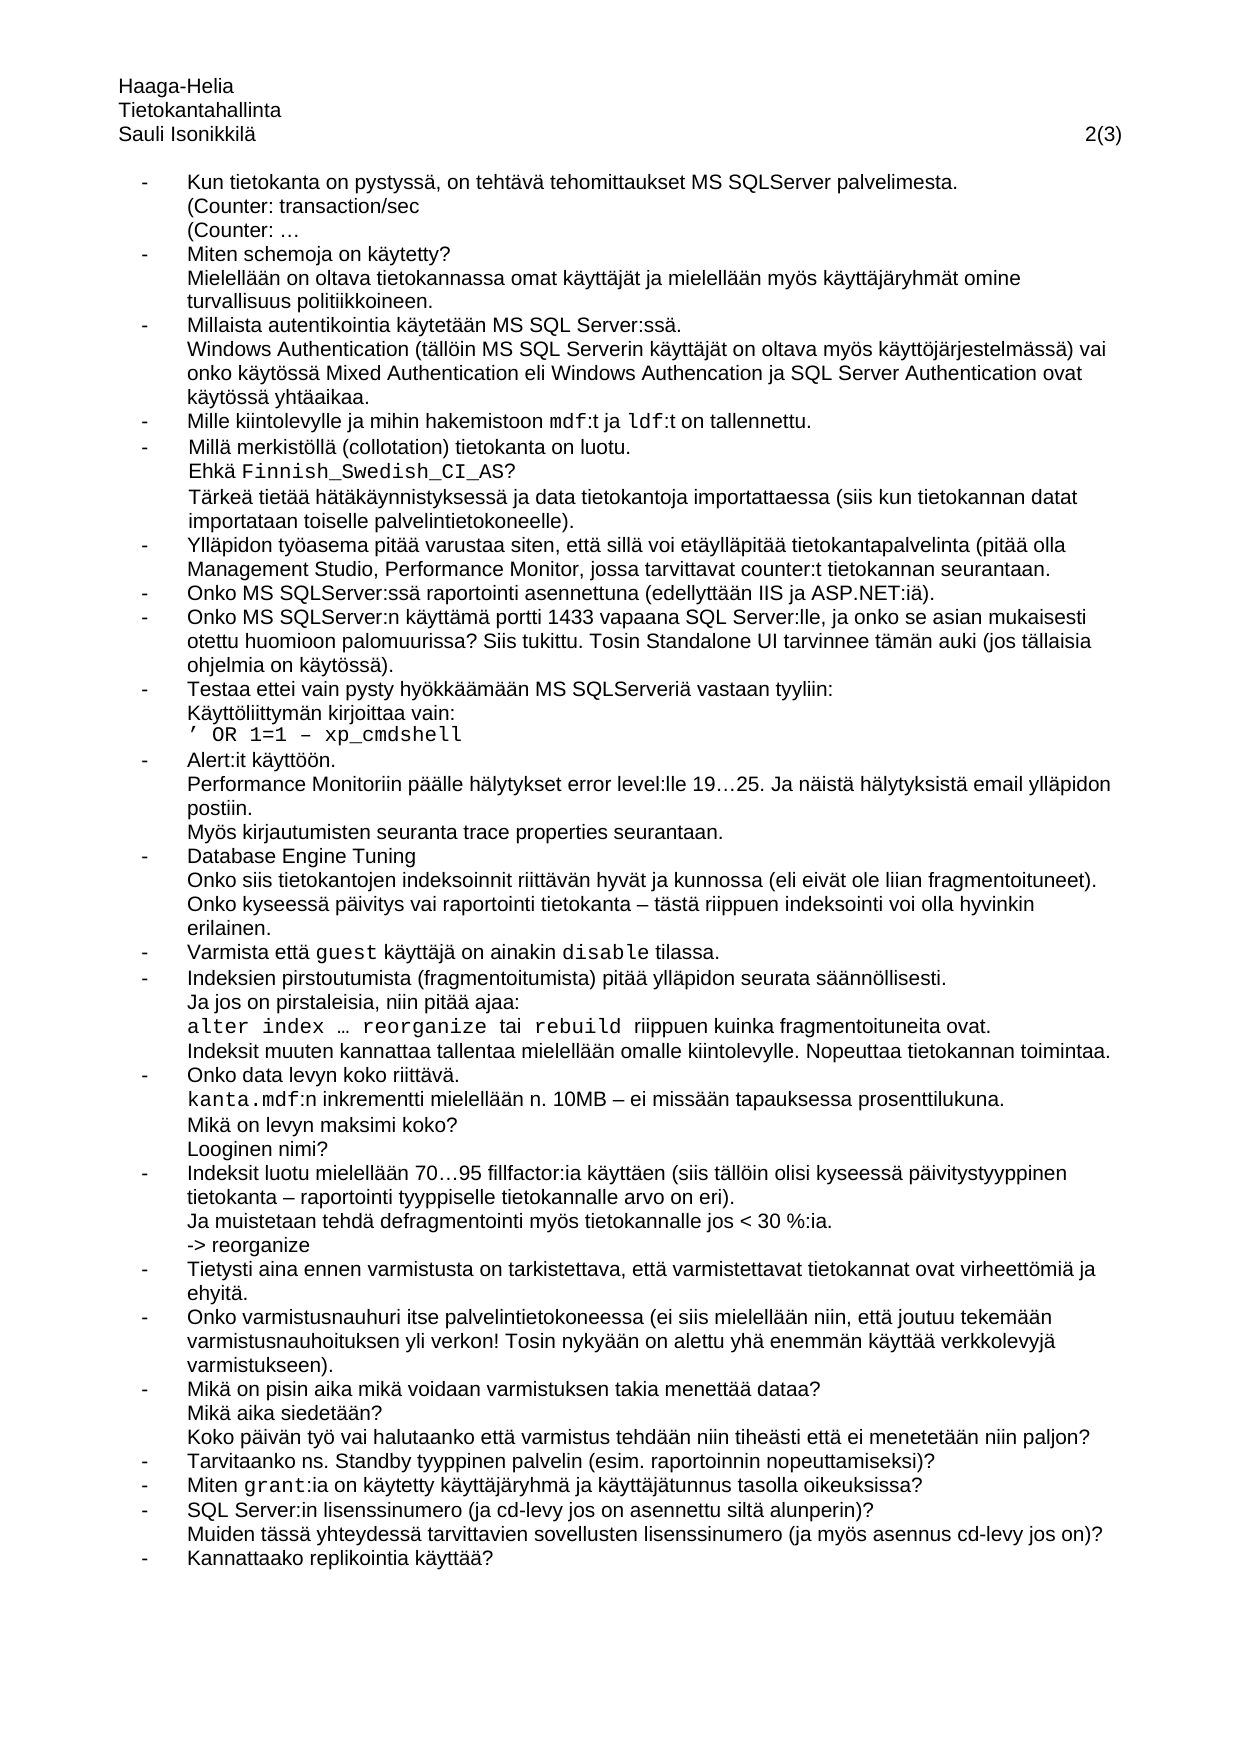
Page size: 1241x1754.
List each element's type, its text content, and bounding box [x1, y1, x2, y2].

text - Millä merkistöllä (collotation) tietokanta on luotu. Ehkä Finnish_Swedish_CI_AS? Tärkeä tietää hätäkäynnistyksessä ja data tietokantoja importattaessa (siis kun tietokannan datat importataan toiselle palvelintietokoneelle). [141, 435, 1122, 533]
text - SQL Server:in lisenssinumero (ja cd-levy jos on asennettu siltä alunperin)? Muiden tässä yhteydessä tarvittavien sovellusten lisenssinumero (ja myös asennus cd-levy jos on)? [141, 1498, 1122, 1546]
text - Mikä on pisin aika mikä voidaan varmistuksen takia menettää dataa? Mikä aika siedetään? Koko päivän työ vai halutaanko että varmistus tehdään niin tiheästi että ei menetetään niin paljon? [141, 1377, 1122, 1448]
text - Tietysti aina ennen varmistusta on tarkistettava, että varmistettavat tietokannat ovat virheettömiä ja ehyitä. [141, 1257, 1122, 1305]
text - Indeksien pirstoutumista (fragmentoitumista) pitää ylläpidon seurata säännöllisesti. Ja jos on pirstaleisia, niin pitää ajaa: alter index … reorganize tai rebuild riippuen kuinka fragmentoituneita ovat. Indeksit muuten kannattaa tallentaa mielellään omalle kiintolevylle. Nopeuttaa tietokannan toimintaa. [141, 966, 1122, 1063]
text - Database Engine Tuning Onko siis tietokantojen indeksoinnit riittävän hyvät ja kunnossa (eli eivät ole liian fragmentoituneet). Onko kyseessä päivitys vai raportointi tietokanta – tästä riippuen indeksointi voi olla hyvinkin erilainen. [141, 844, 1122, 940]
text - Kannattaako replikointia käyttää? [141, 1546, 1122, 1594]
text - Miten schemoja on käytetty? Mielellään on oltava tietokannassa omat käyttäjät ja mielellään myös käyttäjäryhmät omine turvallisuus politiikkoineen. [141, 241, 1122, 313]
text - Testaa ettei vain pysty hyökkäämään MS SQLServeriä vastaan tyyliin: Käyttöliittymän kirjoittaa vain: ’ OR 1=1 – xp_cmdshell [141, 676, 1122, 748]
text - Onko varmistusnauhuri itse palvelintietokoneessa (ei siis mielellään niin, että joutuu tekemään varmistusnauhoituksen yli verkon! Tosin nykyään on alettu yhä enemmän käyttää verkkolevyjä varmistukseen). [141, 1305, 1122, 1377]
text - Ylläpidon työasema pitää varustaa siten, että sillä voi etäylläpitää tietokantapalvelinta (pitää olla Management Studio, Performance Monitor, jossa tarvittavat counter:t tietokannan seurantaan. [141, 533, 1122, 581]
text - Mille kiintolevylle ja mihin hakemistoon mdf:t ja ldf:t on tallennettu. [141, 409, 1122, 435]
text - Kun tietokanta on pystyssä, on tehtävä tehomittaukset MS SQLServer palvelimesta. (Counter: transaction/sec (Counter: … [141, 169, 1122, 241]
text - Miten grant:ia on käytetty käyttäjäryhmä ja käyttäjätunnus tasolla oikeuksissa? [141, 1472, 1122, 1498]
text - Varmista että guest käyttäjä on ainakin disable tilassa. [141, 940, 1122, 966]
text - Tarvitaanko ns. Standby tyyppinen palvelin (esim. raportoinnin nopeuttamiseksi)? [141, 1448, 1122, 1472]
text - Indeksit luotu mielellään 70…95 fillfactor:ia käyttäen (siis tällöin olisi kyseessä päivitystyyppinen tietokanta – raportointi tyyppiselle tietokannalle arvo on eri). Ja muistetaan tehdä defragmentointi myös tietokannalle jos < 30 %:ia. -> reorganize [141, 1161, 1122, 1257]
text - Onko MS SQLServer:n käyttämä portti 1433 vapaana SQL Server:lle, ja onko se asian mukaisesti otettu huomioon palomuurissa? Siis tukittu. Tosin Standalone UI tarvinnee tämän auki (jos tällaisia ohjelmia on käytössä). [141, 604, 1122, 676]
text - Onko MS SQLServer:ssä raportointi asennettuna (edellyttään IIS ja ASP.NET:iä). [141, 581, 1122, 604]
text - Onko data levyn koko riittävä. kanta.mdf:n inkrementti mielellään n. 10MB – ei missään tapauksessa prosenttilukuna. Mikä on levyn maksimi koko? Looginen nimi? [141, 1063, 1122, 1161]
text - Alert:it käyttöön. Performance Monitoriin päälle hälytykset error level:lle 19…25. Ja näistä hälytyksistä email ylläpidon postiin. Myös kirjautumisten seuranta trace properties seurantaan. [141, 748, 1122, 844]
text - Millaista autentikointia käytetään MS SQL Server:ssä. Windows Authentication (tällöin MS SQL Serverin käyttäjät on oltava myös käyttöjärjestelmässä) vai onko käytössä Mixed Authentication eli Windows Authencation ja SQL Server Authentication ovat käytössä yhtäaikaa. [141, 313, 1122, 409]
